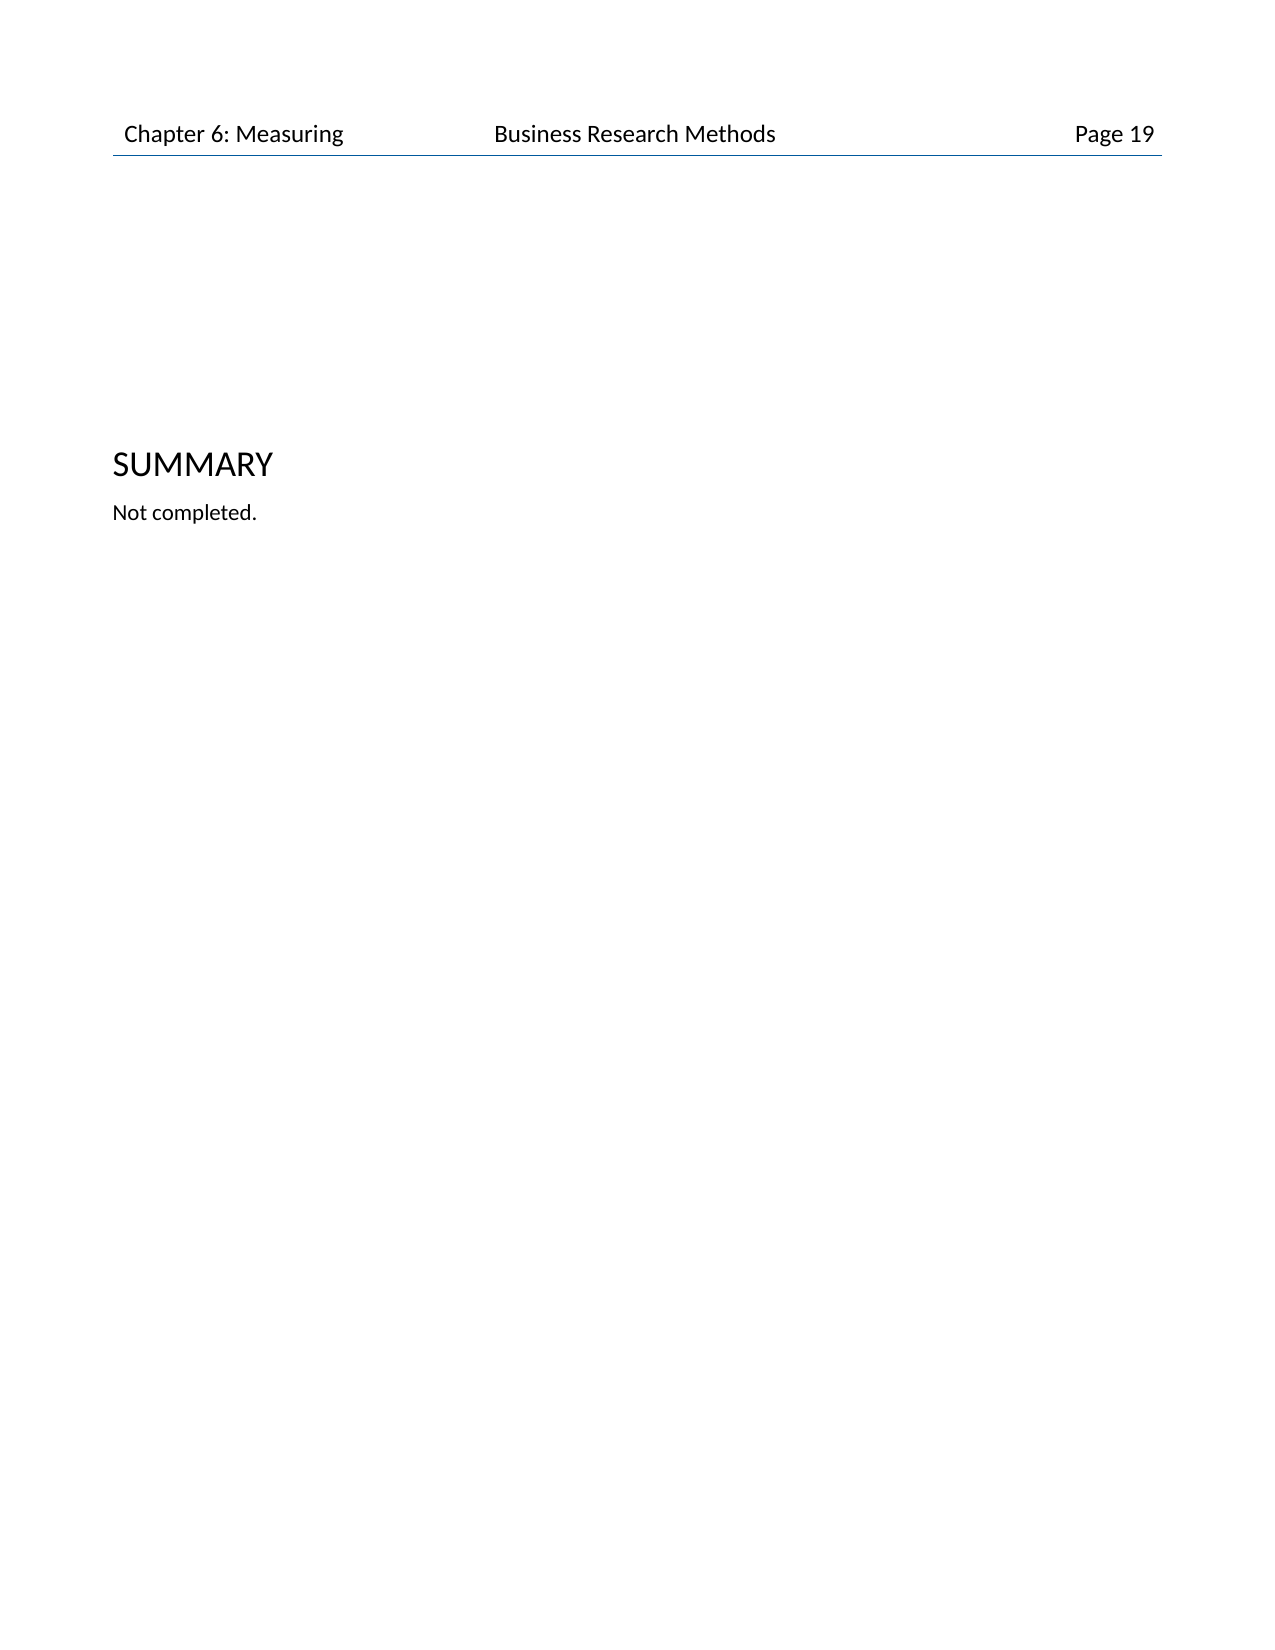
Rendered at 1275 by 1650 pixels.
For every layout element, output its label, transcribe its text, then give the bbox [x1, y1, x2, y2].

text Not completed. [112, 498, 1162, 526]
subtitle Summary [112, 441, 1162, 486]
